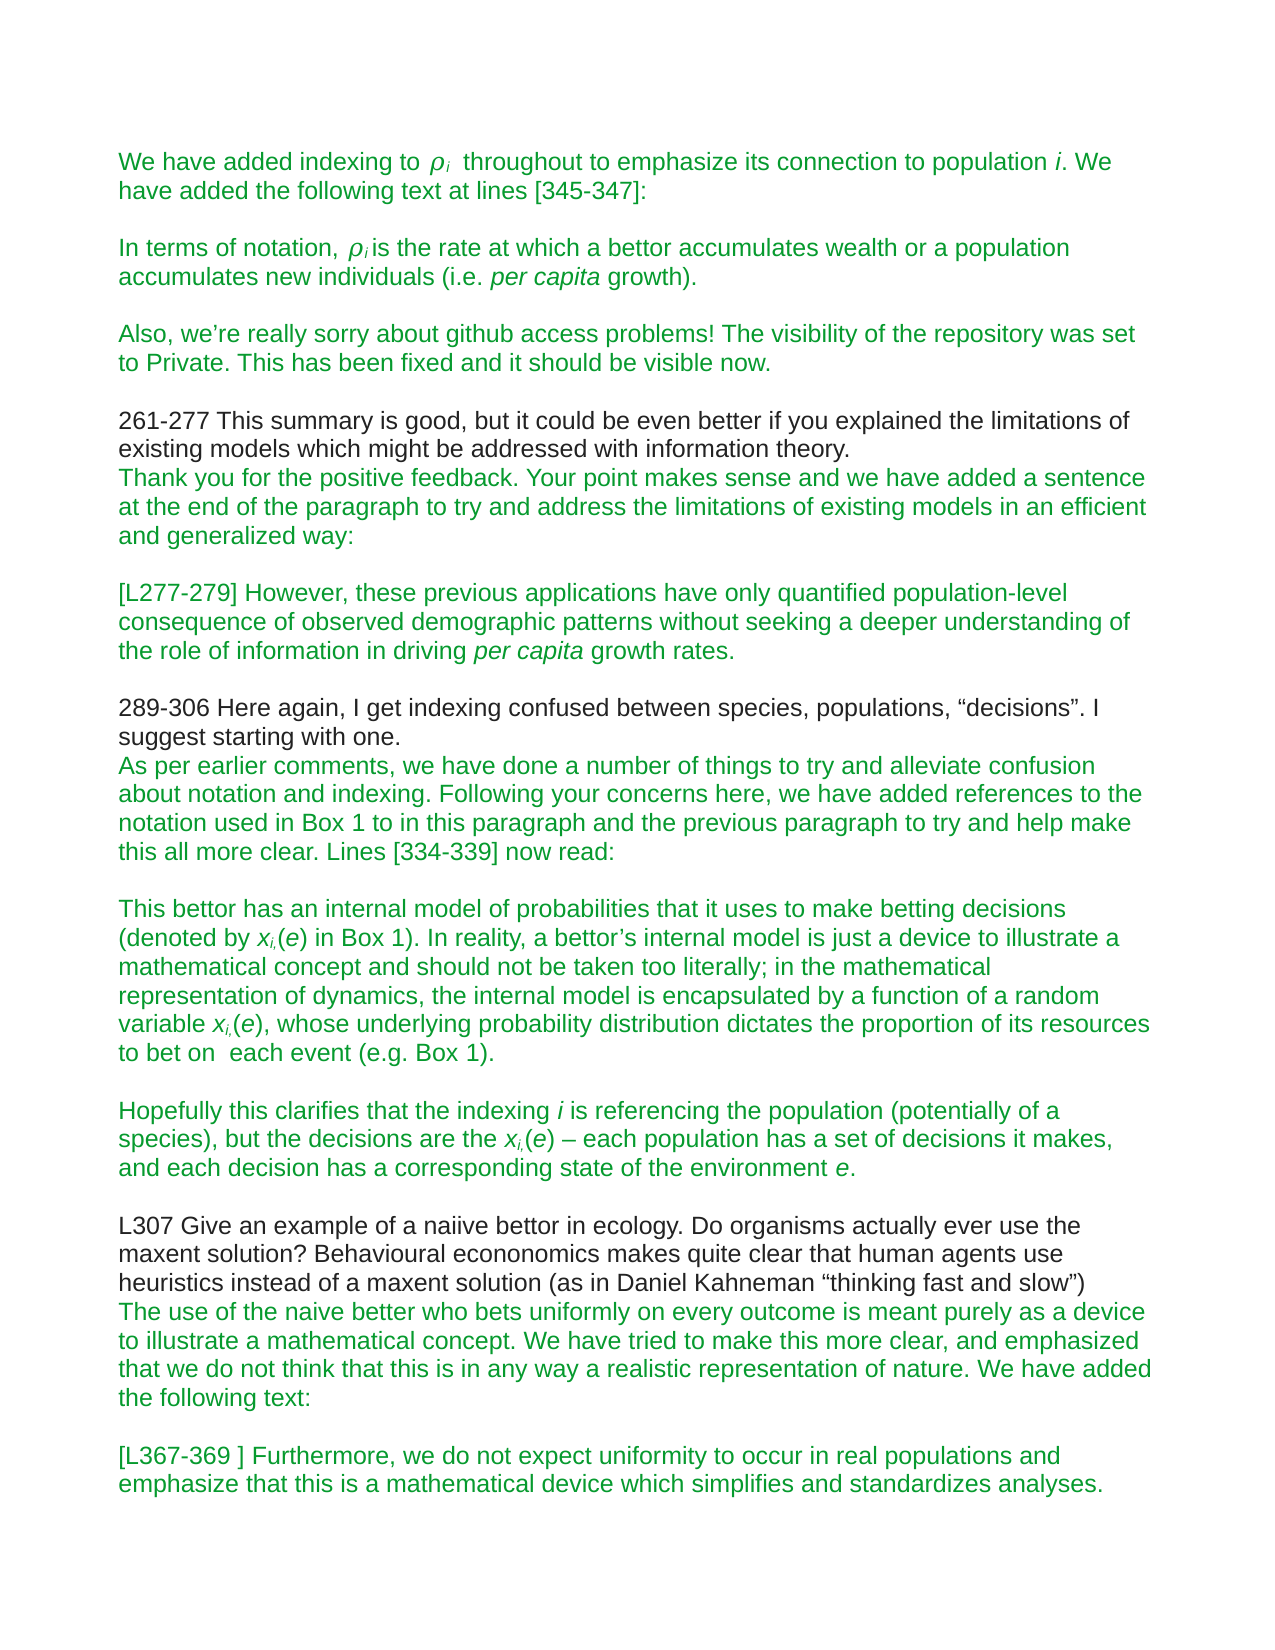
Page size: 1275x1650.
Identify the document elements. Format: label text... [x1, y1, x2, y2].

text This bettor has an internal model of probabilities that it uses to make betting decisions (denoted by xi,(e) in Box 1). In reality, a bettor’s internal model is just a device to illustrate a mathematical concept and should not be taken too literally; in the mathematical representation of dynamics, the internal model is encapsulated by a function of a random variable xi,(e), whose underlying probability distribution dictates the proportion of its resources to bet on each event (e.g. Box 1). [118, 894, 1157, 1067]
text In terms of notation, 𝜌i is the rate at which a bettor accumulates wealth or a population accumulates new individuals (i.e. per capita growth). [118, 233, 1157, 291]
text [L277-279] However, these previous applications have only quantified population-level consequence of observed demographic patterns without seeking a deeper understanding of the role of information in driving per capita growth rates. [118, 578, 1157, 664]
text Thank you for the positive feedback. Your point makes sense and we have added a sentence at the end of the paragraph to try and address the limitations of existing models in an efficient and generalized way: [118, 463, 1157, 549]
text 289-306 Here again, I get indexing confused between species, populations, “decisions”. I suggest starting with one. [118, 664, 1157, 751]
text Also, we’re really sorry about github access problems! The visibility of the repository was set to Private. This has been fixed and it should be visible now. [118, 319, 1157, 377]
text As per earlier comments, we have done a number of things to try and alleviate confusion about notation and indexing. Following your concerns here, we have added references to the notation used in Box 1 to in this paragraph and the previous paragraph to try and help make this all more clear. Lines [334-339] now read: [118, 751, 1157, 866]
text Hopefully this clarifies that the indexing i is referencing the population (potentially of a species), but the decisions are the xi,(e) – each population has a set of decisions it makes, and each decision has a corresponding state of the environment e. [118, 1096, 1157, 1182]
text We have added indexing to 𝜌i throughout to emphasize its connection to population i. We have added the following text at lines [345-347]: [118, 147, 1157, 204]
text The use of the naive better who bets uniformly on every outcome is meant purely as a device to illustrate a mathematical concept. We have tried to make this more clear, and emphasized that we do not think that this is in any way a realistic representation of nature. We have added the following text: [118, 1297, 1157, 1412]
text [L367-369 ] Furthermore, we do not expect uniformity to occur in real populations and emphasize that this is a mathematical device which simplifies and standardizes analyses. [118, 1441, 1157, 1498]
text 261-277 This summary is good, but it could be even better if you explained the limitations of existing models which might be addressed with information theory. [118, 377, 1157, 463]
text L307 Give an example of a naiive bettor in ecology. Do organisms actually ever use the maxent solution? Behavioural econonomics makes quite clear that human agents use heuristics instead of a maxent solution (as in Daniel Kahneman “thinking fast and slow”) [118, 1211, 1157, 1297]
